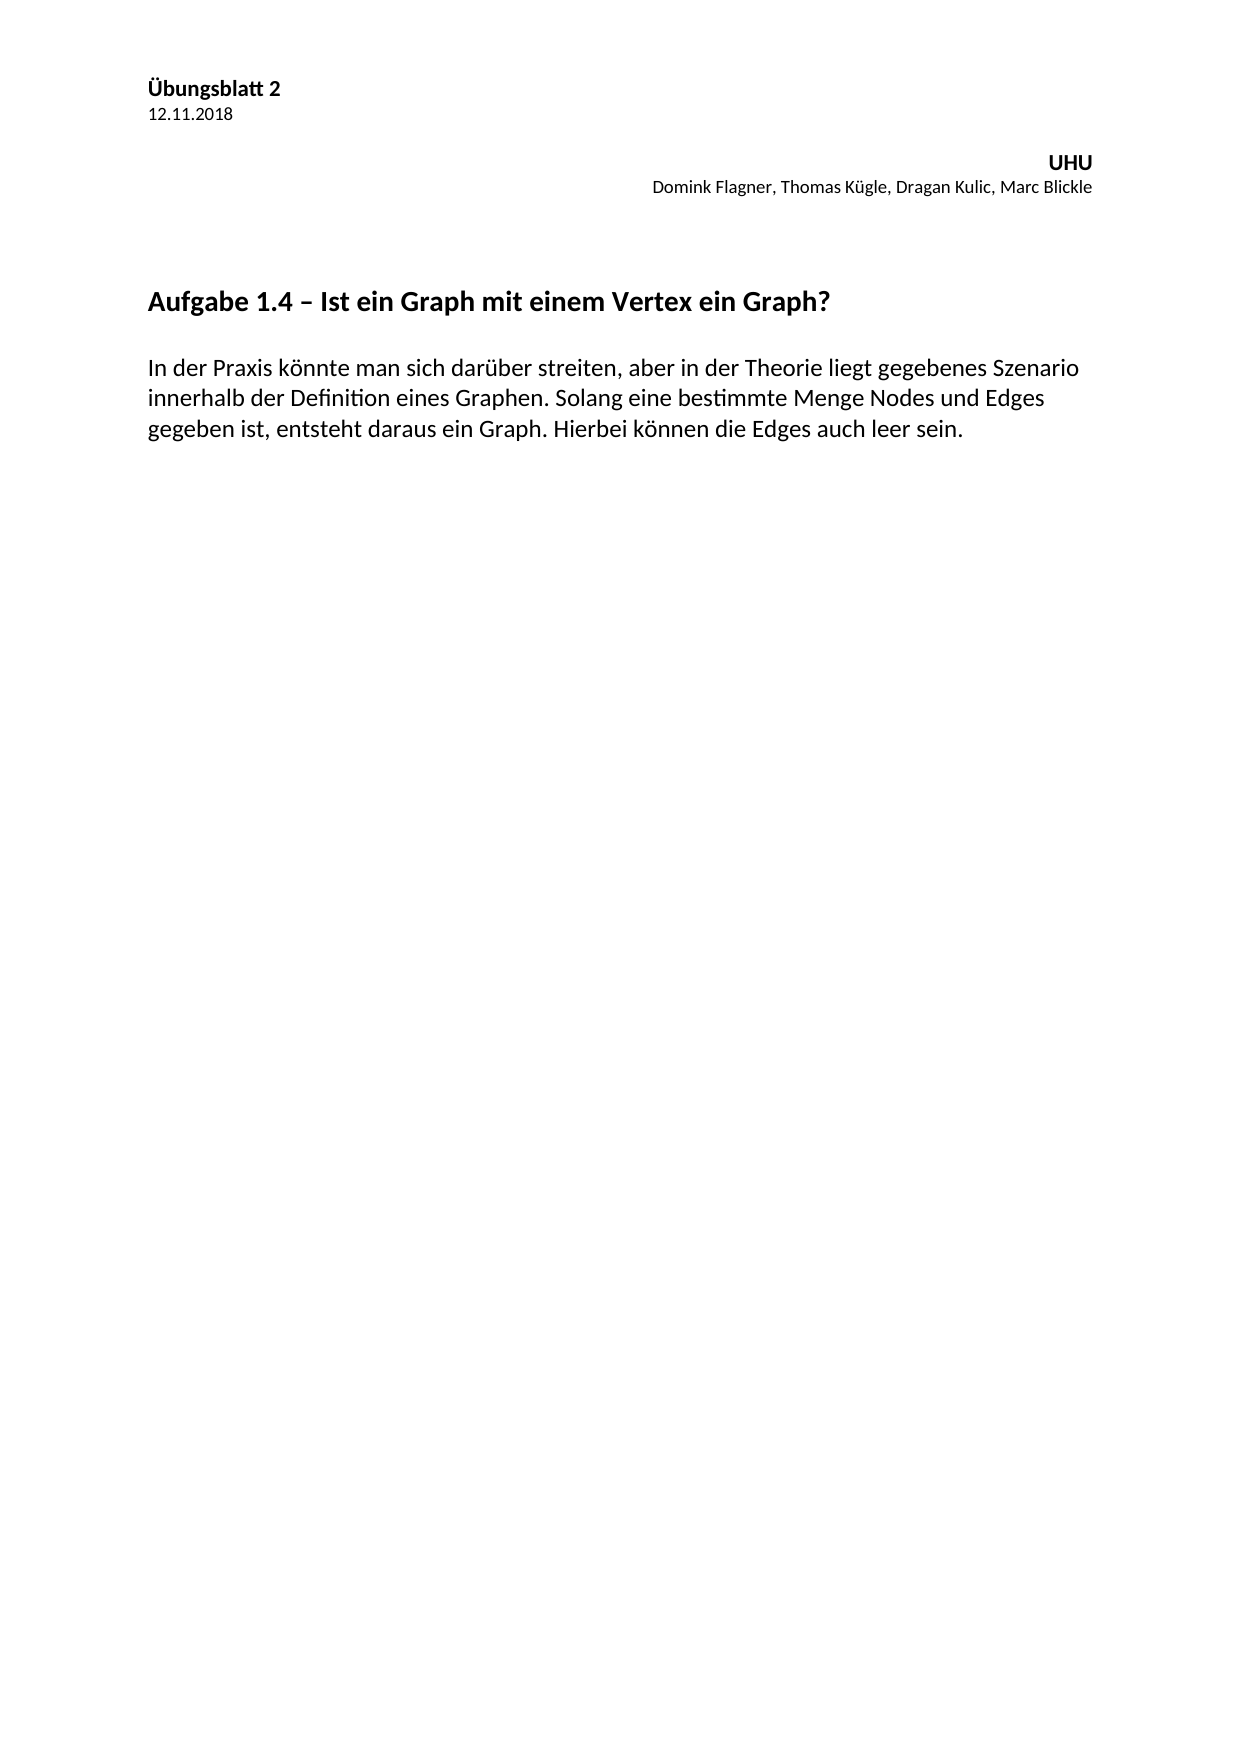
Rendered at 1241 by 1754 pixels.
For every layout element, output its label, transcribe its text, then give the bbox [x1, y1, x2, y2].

text In der Praxis könnte man sich darüber streiten, aber in der Theorie liegt gegebenes Szenario innerhalb der Definition eines Graphen. Solang eine bestimmte Menge Nodes und Edges gegeben ist, entsteht daraus ein Graph. Hierbei können die Edges auch leer sein. [148, 352, 1093, 443]
text Aufgabe 1.4 – Ist ein Graph mit einem Vertex ein Graph? [148, 283, 1093, 318]
